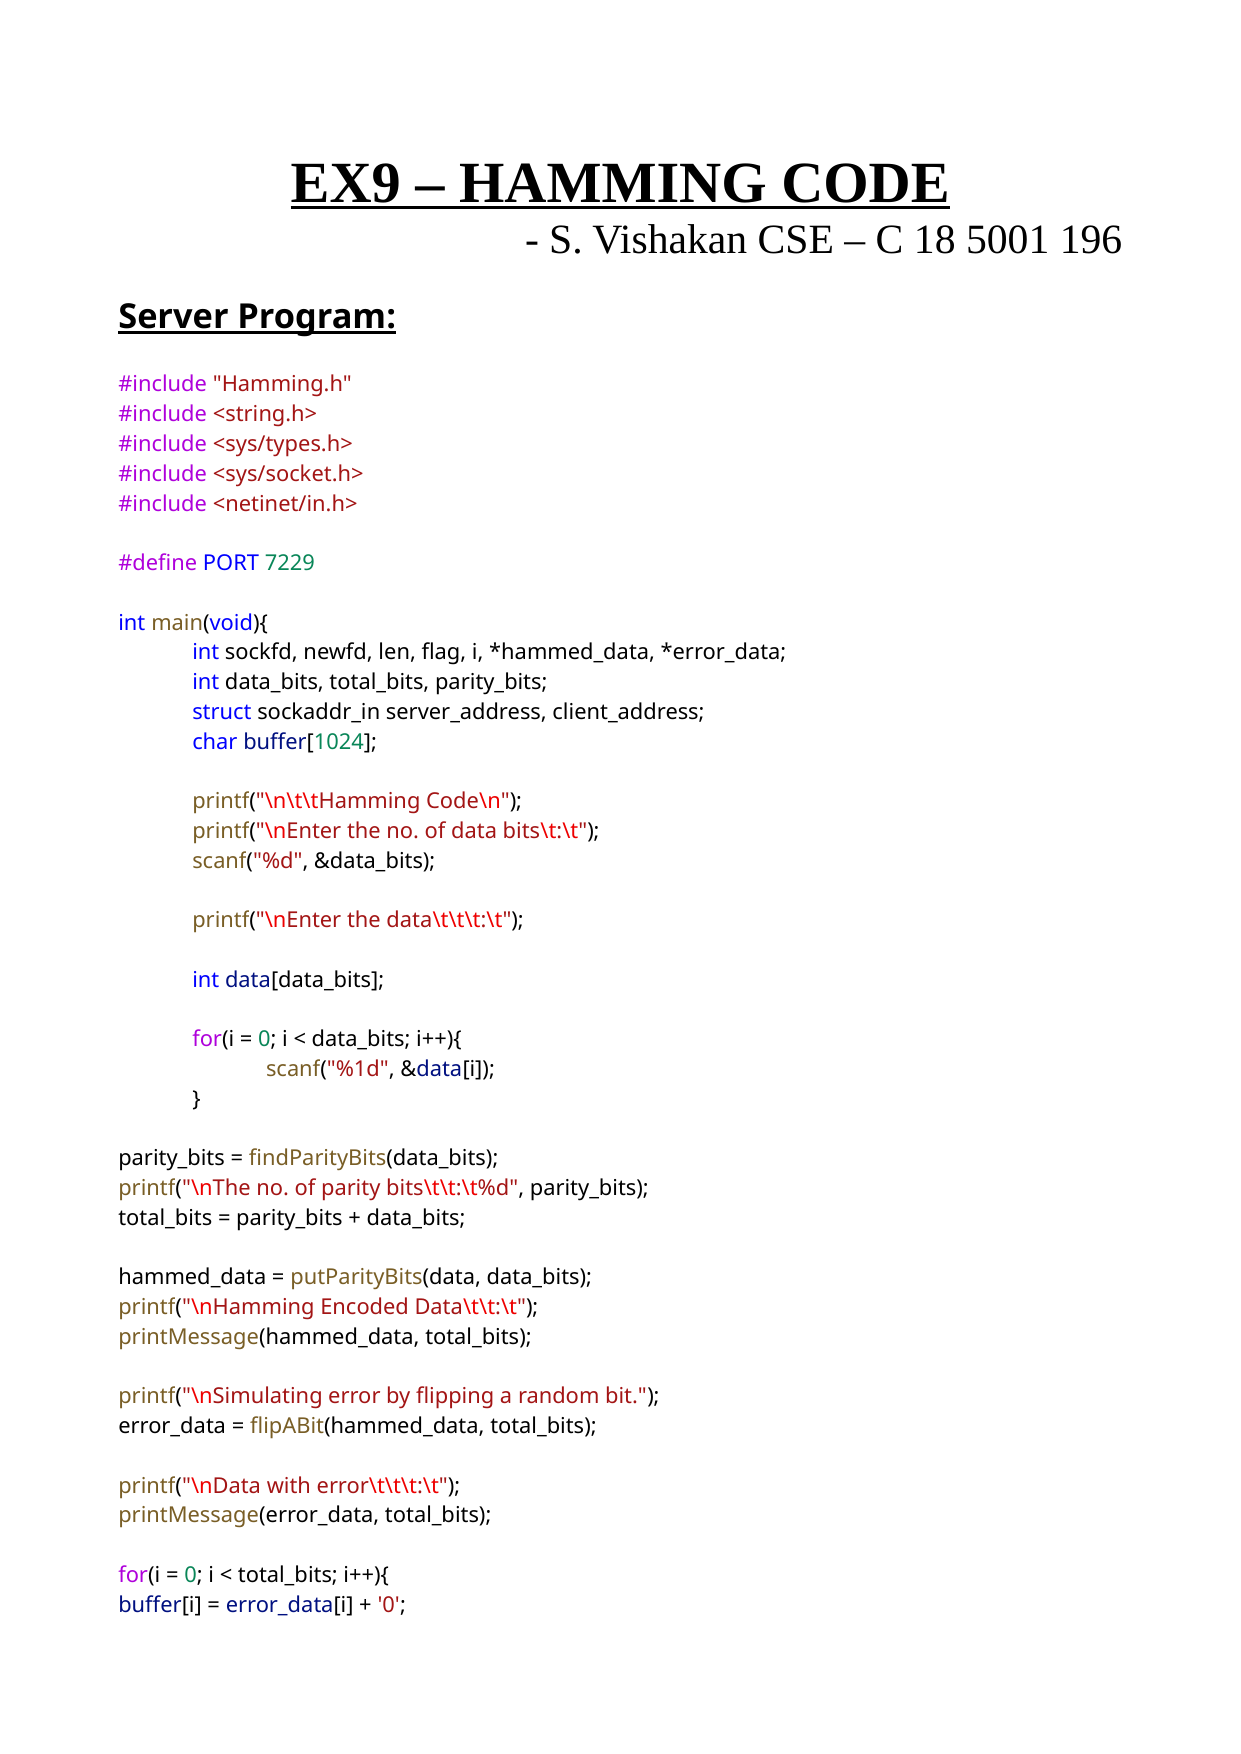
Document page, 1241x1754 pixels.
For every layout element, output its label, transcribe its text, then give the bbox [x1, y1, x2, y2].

text - S. Vishakan CSE – C 18 5001 196 [118, 215, 1122, 263]
text printf("\nEnter the no. of data bits\t:\t"); [118, 815, 1122, 845]
text #include <netinet/in.h> [118, 487, 1122, 517]
text total_bits = parity_bits + data_bits; [118, 1202, 1122, 1232]
text scanf("%1d", &data[i]); [118, 1053, 1122, 1083]
text printMessage(error_data, total_bits); [118, 1499, 1122, 1529]
text int sockfd, newfd, len, flag, i, *hammed_data, *error_data; [118, 636, 1122, 666]
text printf("\nSimulating error by flipping a random bit."); [118, 1380, 1122, 1410]
text char buffer[1024]; [118, 726, 1122, 755]
text #include <string.h> [118, 398, 1122, 428]
text } [118, 1083, 1122, 1112]
text printf("\n\t\tHamming Code\n"); [118, 785, 1122, 815]
text #include "Hamming.h" [118, 368, 1122, 398]
text #define PORT 7229 [118, 547, 1122, 577]
text int data[data_bits]; [118, 964, 1122, 993]
text Server Program: [118, 292, 1122, 338]
text #include <sys/types.h> [118, 428, 1122, 458]
text buffer[i] = error_data[i] + '0'; [118, 1589, 1122, 1618]
text printMessage(hammed_data, total_bits); [118, 1321, 1122, 1351]
text scanf("%d", &data_bits); [118, 845, 1122, 874]
text error_data = flipABit(hammed_data, total_bits); [118, 1410, 1122, 1440]
text int main(void){ [118, 606, 1122, 636]
text printf("\nHamming Encoded Data\t\t:\t"); [118, 1291, 1122, 1321]
text int data_bits, total_bits, parity_bits; [118, 666, 1122, 696]
text printf("\nData with error\t\t\t:\t"); [118, 1469, 1122, 1499]
text #include <sys/socket.h> [118, 458, 1122, 487]
text for(i = 0; i < total_bits; i++){ [118, 1559, 1122, 1589]
text hammed_data = putParityBits(data, data_bits); [118, 1261, 1122, 1291]
text parity_bits = findParityBits(data_bits); [118, 1142, 1122, 1172]
text struct sockaddr_in server_address, client_address; [118, 696, 1122, 726]
text printf("\nEnter the data\t\t\t:\t"); [118, 904, 1122, 934]
text for(i = 0; i < data_bits; i++){ [118, 1023, 1122, 1053]
text EX9 – HAMMING CODE [118, 148, 1122, 215]
text printf("\nThe no. of parity bits\t\t:\t%d", parity_bits); [118, 1172, 1122, 1202]
